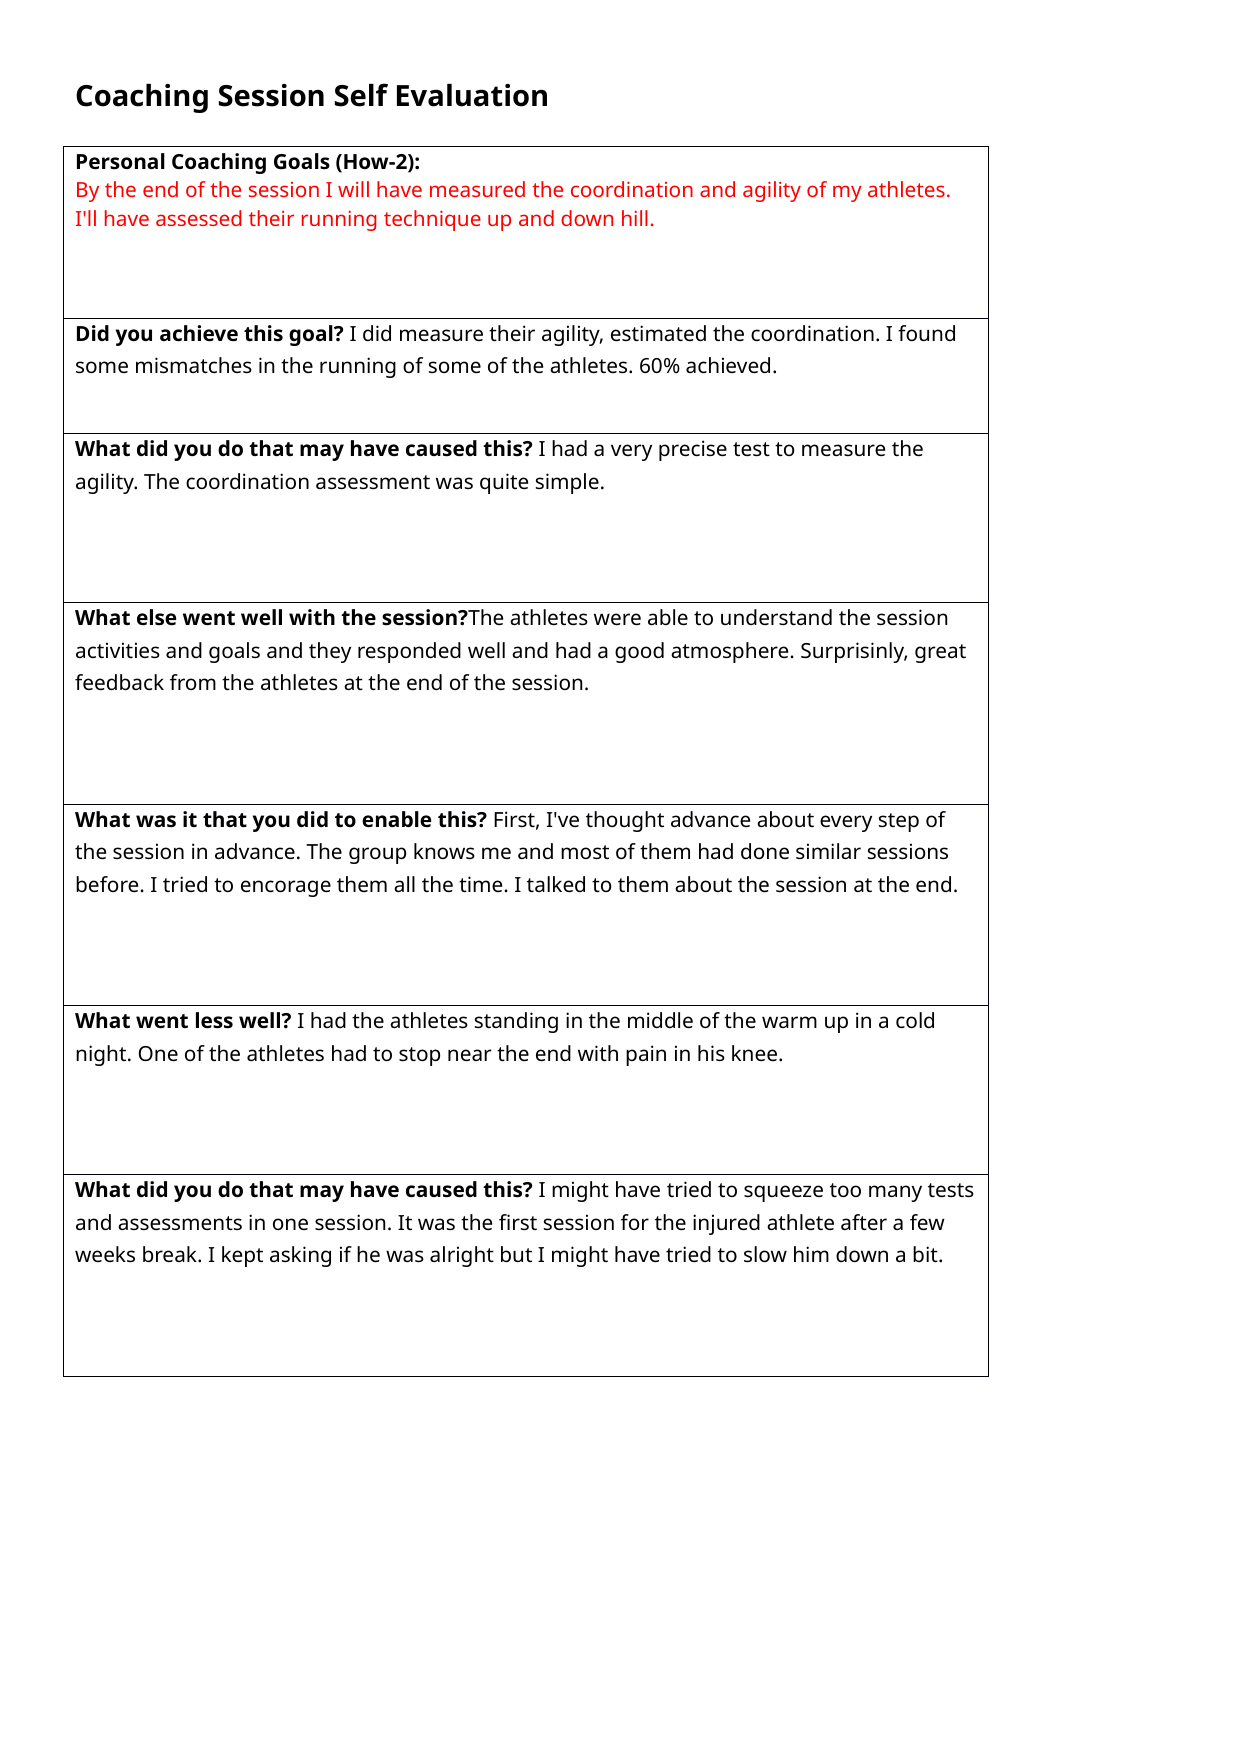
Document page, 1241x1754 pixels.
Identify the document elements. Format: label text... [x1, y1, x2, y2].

table_cell Did you achieve this goal? I did measure their agility, estimated the coordination. I found some mismatches in the running of some of the athletes. 60% achieved. [64, 319, 988, 433]
table_cell What else went well with the session?The athletes were able to understand the session activities and goals and they responded well and had a good atmosphere. Surprisinly, great feedback from the athletes at the end of the session. [64, 603, 988, 804]
table_cell What did you do that may have caused this? I had a very precise test to measure the agility. The coordination assessment was quite simple. [64, 434, 988, 602]
table_cell What was it that you did to enable this? First, I've thought advance about every step of the session in advance. The group knows me and most of them had done similar sessions before. I tried to encorage them all the time. I talked to them about the session at the end. [64, 805, 988, 1005]
table_cell What went less well? I had the athletes standing in the middle of the warm up in a cold night. One of the athletes had to stop near the end with pain in his knee. [64, 1006, 988, 1174]
table_cell What did you do that may have caused this? I might have tried to squeeze too many tests and assessments in one session. It was the first session for the injured athlete after a few weeks break. I kept asking if he was alright but I might have tried to slow him down a bit. [64, 1175, 988, 1376]
table_header Personal Coaching Goals (How-2): By the end of the session I will have measured the coordination and agility of my athletes. I'll have assessed their running technique up and down hill. [64, 147, 988, 318]
text Coaching Session Self Evaluation [75, 75, 1165, 115]
